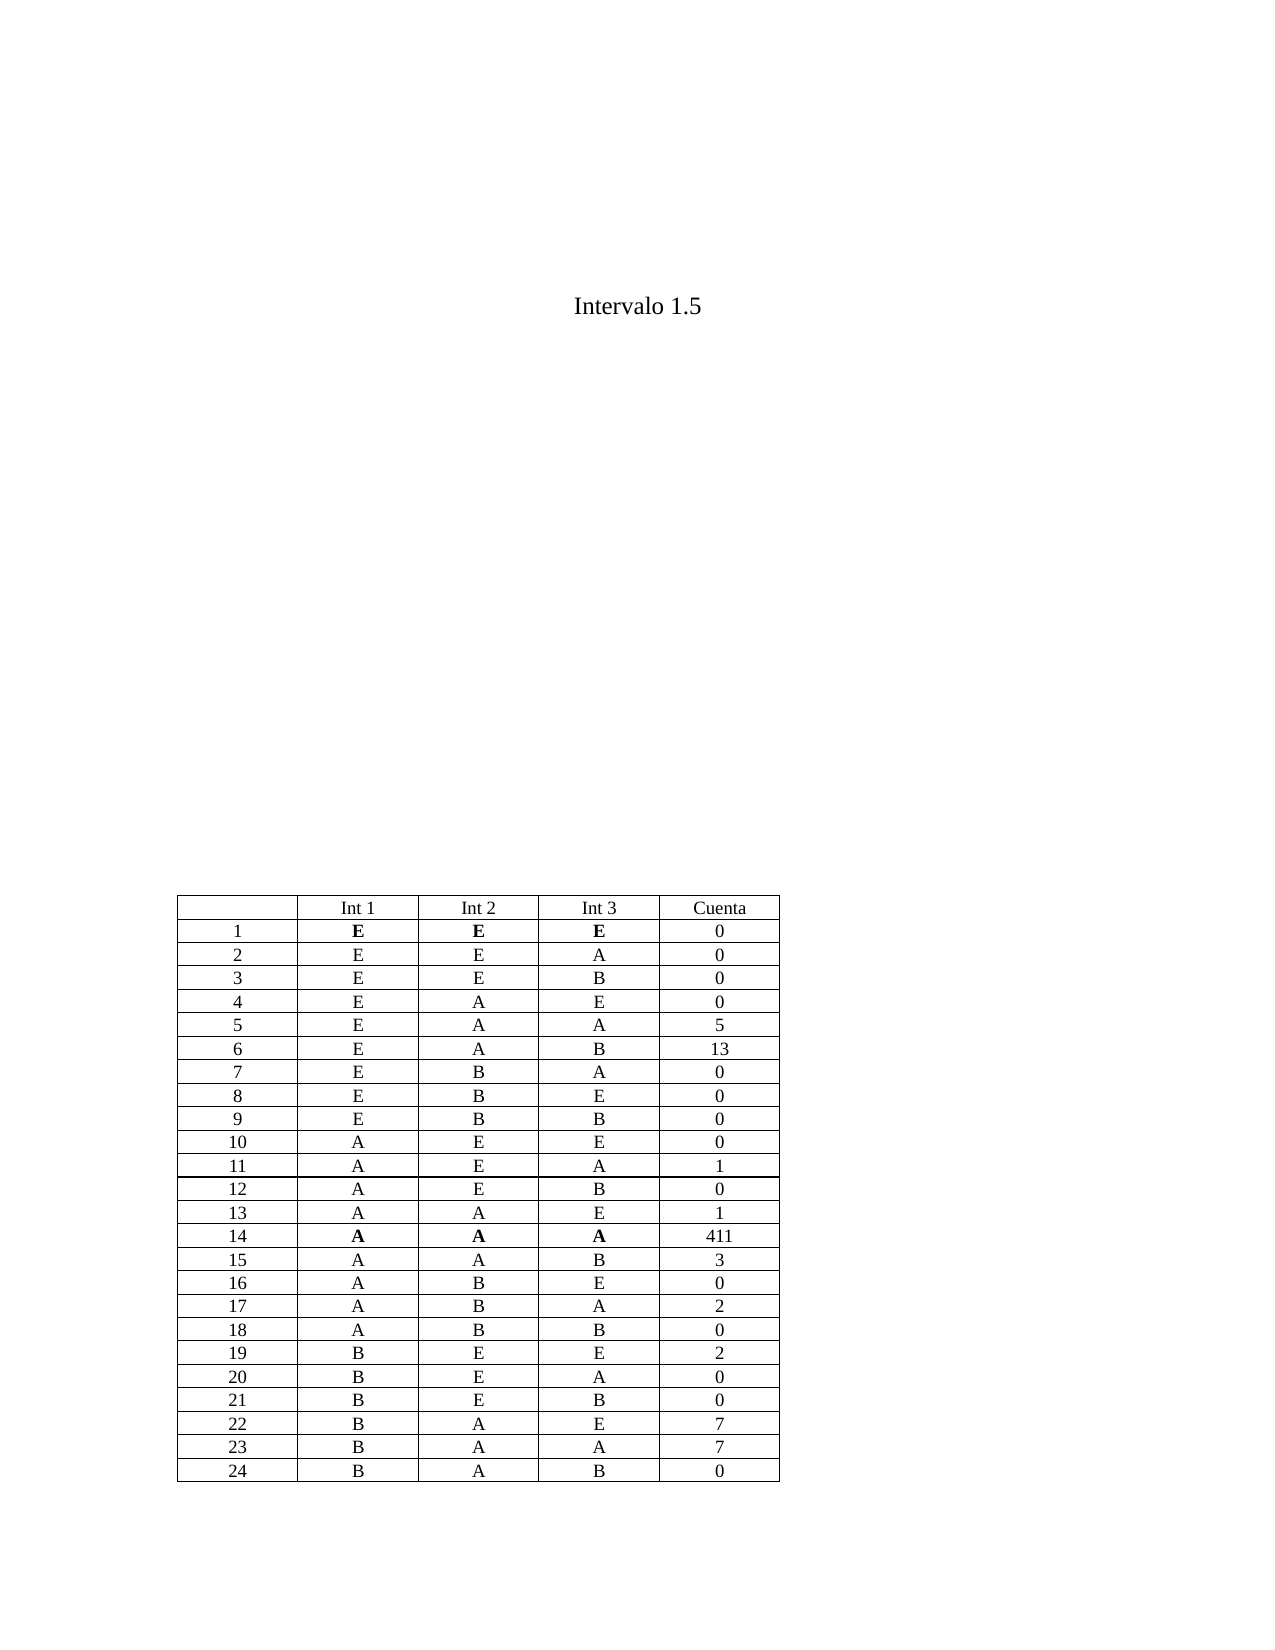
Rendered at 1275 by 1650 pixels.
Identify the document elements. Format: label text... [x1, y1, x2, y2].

table_cell 0 [660, 1131, 779, 1153]
table_cell A [539, 1060, 659, 1083]
table_cell 0 [660, 966, 779, 989]
table_cell 1 [178, 920, 297, 942]
table_cell E [539, 1131, 659, 1153]
table_cell B [539, 1037, 659, 1059]
table_cell E [419, 1131, 538, 1153]
table_cell B [419, 1060, 538, 1083]
table_cell E [539, 1412, 659, 1434]
table_cell B [539, 1318, 659, 1340]
table_cell A [298, 1178, 418, 1200]
table_cell B [298, 1412, 418, 1434]
table_cell E [539, 1271, 659, 1293]
table_cell A [419, 990, 538, 1012]
table_cell B [539, 1459, 659, 1481]
table_cell E [298, 1084, 418, 1106]
table_cell E [298, 943, 418, 965]
table_cell 14 [178, 1224, 297, 1247]
table_header Int 2 [419, 896, 538, 918]
table_cell E [539, 990, 659, 1012]
table_cell A [539, 1013, 659, 1036]
table_cell E [419, 943, 538, 965]
table_cell B [539, 1388, 659, 1411]
table_cell B [419, 1084, 538, 1106]
table_cell 23 [178, 1435, 297, 1458]
table_header Int 3 [539, 896, 659, 918]
table_cell 11 [178, 1154, 297, 1176]
table_cell A [539, 1435, 659, 1458]
table_cell A [298, 1131, 418, 1153]
table_cell E [419, 1388, 538, 1411]
table_cell A [419, 1224, 538, 1247]
table_cell 1 [660, 1201, 779, 1223]
table_cell 0 [660, 1271, 779, 1293]
table_cell 0 [660, 990, 779, 1012]
table_cell A [419, 1037, 538, 1059]
table_cell B [419, 1107, 538, 1129]
table_cell E [539, 1341, 659, 1364]
table_cell 18 [178, 1318, 297, 1340]
table_cell A [298, 1248, 418, 1270]
table_header Int 1 [298, 896, 418, 918]
table_cell 0 [660, 1365, 779, 1387]
table_cell 13 [660, 1037, 779, 1059]
table_cell E [298, 966, 418, 989]
table_cell 5 [178, 1013, 297, 1036]
table_cell 24 [178, 1459, 297, 1481]
table_cell E [419, 1178, 538, 1200]
table_cell A [298, 1295, 418, 1317]
table_cell E [298, 1060, 418, 1083]
table_cell 7 [660, 1412, 779, 1434]
table_cell E [419, 1341, 538, 1364]
table_cell B [298, 1388, 418, 1411]
text Intervalo 1.5 [177, 291, 1098, 320]
table_cell A [419, 1013, 538, 1036]
table_cell E [419, 966, 538, 989]
table_header Cuenta [660, 896, 779, 918]
table_cell A [539, 1224, 659, 1247]
table_cell E [419, 1365, 538, 1387]
table_cell A [419, 1201, 538, 1223]
table_cell E [298, 920, 418, 942]
table_cell A [419, 1412, 538, 1434]
table_cell 0 [660, 1084, 779, 1106]
table_cell A [539, 1154, 659, 1176]
table_cell 0 [660, 1060, 779, 1083]
table_cell A [298, 1318, 418, 1340]
table_cell E [298, 1013, 418, 1036]
table_cell 9 [178, 1107, 297, 1129]
table_cell 3 [660, 1248, 779, 1270]
table_cell 7 [178, 1060, 297, 1083]
table_header [178, 896, 297, 918]
table_cell 2 [178, 943, 297, 965]
table_cell B [298, 1459, 418, 1481]
table_cell 8 [178, 1084, 297, 1106]
table_cell B [298, 1365, 418, 1387]
table_cell B [539, 1178, 659, 1200]
table_cell B [298, 1435, 418, 1458]
table_cell E [298, 990, 418, 1012]
table_cell 0 [660, 1388, 779, 1411]
table_cell 0 [660, 1459, 779, 1481]
table_cell E [298, 1037, 418, 1059]
table_cell 0 [660, 1178, 779, 1200]
table_cell 12 [178, 1178, 297, 1200]
table_cell A [298, 1224, 418, 1247]
table_cell B [539, 1107, 659, 1129]
table_cell 19 [178, 1341, 297, 1364]
table_cell E [419, 920, 538, 942]
table_cell 22 [178, 1412, 297, 1434]
table_cell E [539, 1201, 659, 1223]
table_cell E [539, 1084, 659, 1106]
table_cell 4 [178, 990, 297, 1012]
table_cell 6 [178, 1037, 297, 1059]
table_cell A [419, 1435, 538, 1458]
table_cell 7 [660, 1435, 779, 1458]
table_cell 0 [660, 943, 779, 965]
table_cell 10 [178, 1131, 297, 1153]
table_cell 0 [660, 920, 779, 942]
table_cell A [298, 1271, 418, 1293]
table_cell 0 [660, 1318, 779, 1340]
table_cell B [539, 1248, 659, 1270]
table_cell 21 [178, 1388, 297, 1411]
table_cell E [539, 920, 659, 942]
table_cell B [419, 1295, 538, 1317]
table_cell A [539, 1365, 659, 1387]
table_cell E [419, 1154, 538, 1176]
table_cell 1 [660, 1154, 779, 1176]
table_cell 20 [178, 1365, 297, 1387]
table_cell 5 [660, 1013, 779, 1036]
table_cell 3 [178, 966, 297, 989]
table_cell B [539, 966, 659, 989]
table_cell B [419, 1271, 538, 1293]
table_cell 17 [178, 1295, 297, 1317]
table_cell 13 [178, 1201, 297, 1223]
table_cell 0 [660, 1107, 779, 1129]
table_cell A [298, 1154, 418, 1176]
table_cell 15 [178, 1248, 297, 1270]
table_cell A [419, 1248, 538, 1270]
table_cell B [419, 1318, 538, 1340]
table_cell 2 [660, 1341, 779, 1364]
table_cell A [539, 943, 659, 965]
table_cell A [419, 1459, 538, 1481]
table_cell A [539, 1295, 659, 1317]
table_cell 411 [660, 1224, 779, 1247]
table_cell 2 [660, 1295, 779, 1317]
table_cell 16 [178, 1271, 297, 1293]
table_cell B [298, 1341, 418, 1364]
table_cell E [298, 1107, 418, 1129]
table_cell A [298, 1201, 418, 1223]
